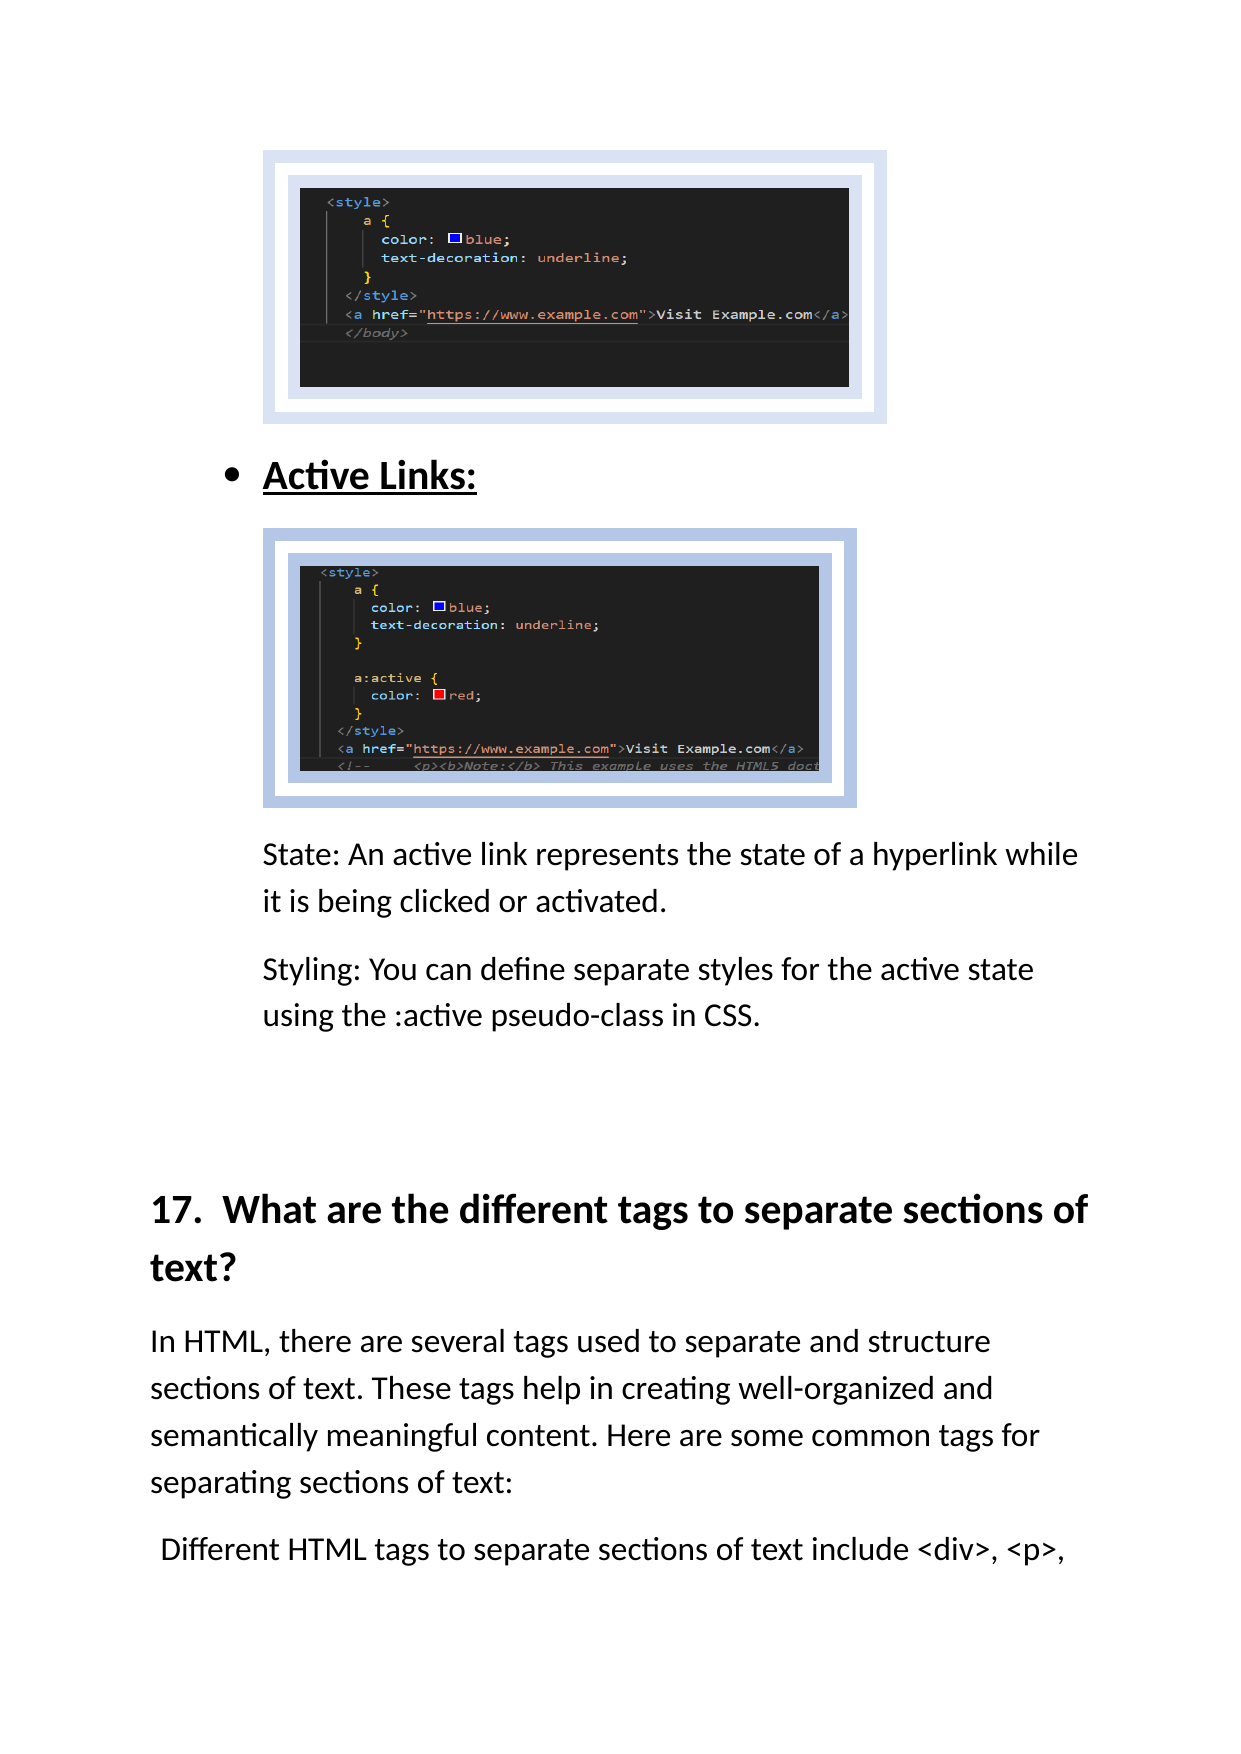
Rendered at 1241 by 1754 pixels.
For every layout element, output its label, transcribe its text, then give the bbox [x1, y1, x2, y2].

text 17. What are the different tags to separate sections of text? [150, 1183, 1090, 1292]
text In HTML, there are several tags used to separate and structure sections of text. These tags help in creating well-organized and semantically meaningful content. Here are some common tags for separating sections of text: [150, 1320, 1090, 1501]
text Different HTML tags to separate sections of text include <div>, <p>, [150, 1528, 1090, 1569]
list State: An active link represents the state of a hyperlink while it is being clicked or activated. [262, 833, 1090, 921]
list Active Links: [225, 449, 1090, 500]
list Styling: You can define separate styles for the active state using the :active pseudo-class in CSS. [262, 948, 1090, 1035]
